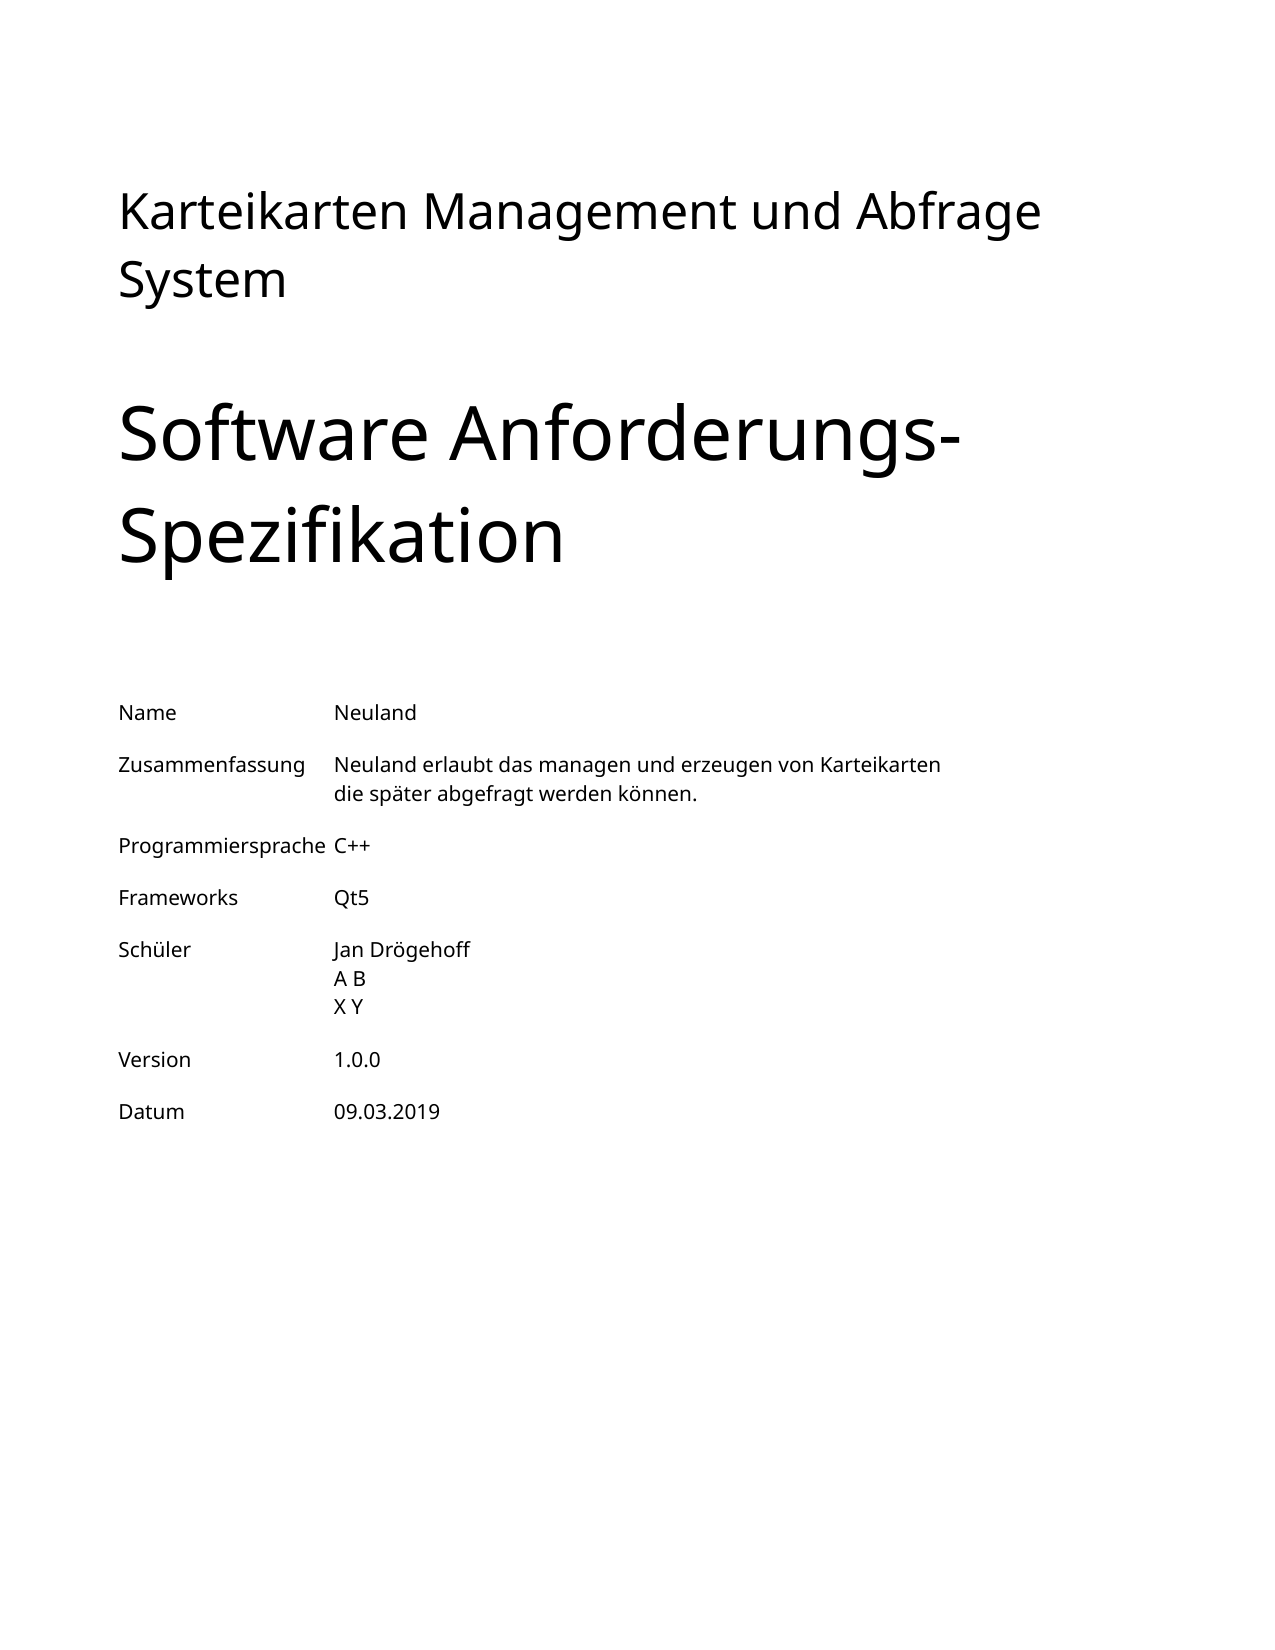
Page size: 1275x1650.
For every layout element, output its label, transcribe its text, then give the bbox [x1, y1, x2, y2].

text Zusammenfassung Neuland erlaubt das managen und erzeugen von Karteikarten die später abgefragt werden können. [118, 751, 1157, 807]
text Schüler Jan Drögehoff A B X Y [118, 936, 1157, 1021]
text Datum 09.03.2019 [118, 1097, 1157, 1125]
text Programmiersprache C++ [118, 831, 1157, 860]
text Version 1.0.0 [118, 1045, 1157, 1073]
text Karteikarten Management und Abfrage System [118, 176, 1157, 312]
text Name Neuland [118, 698, 1157, 727]
text Spezifikation [118, 482, 1157, 584]
text Frameworks Qt5 [118, 883, 1157, 912]
text Software Anforderungs- [118, 380, 1157, 482]
